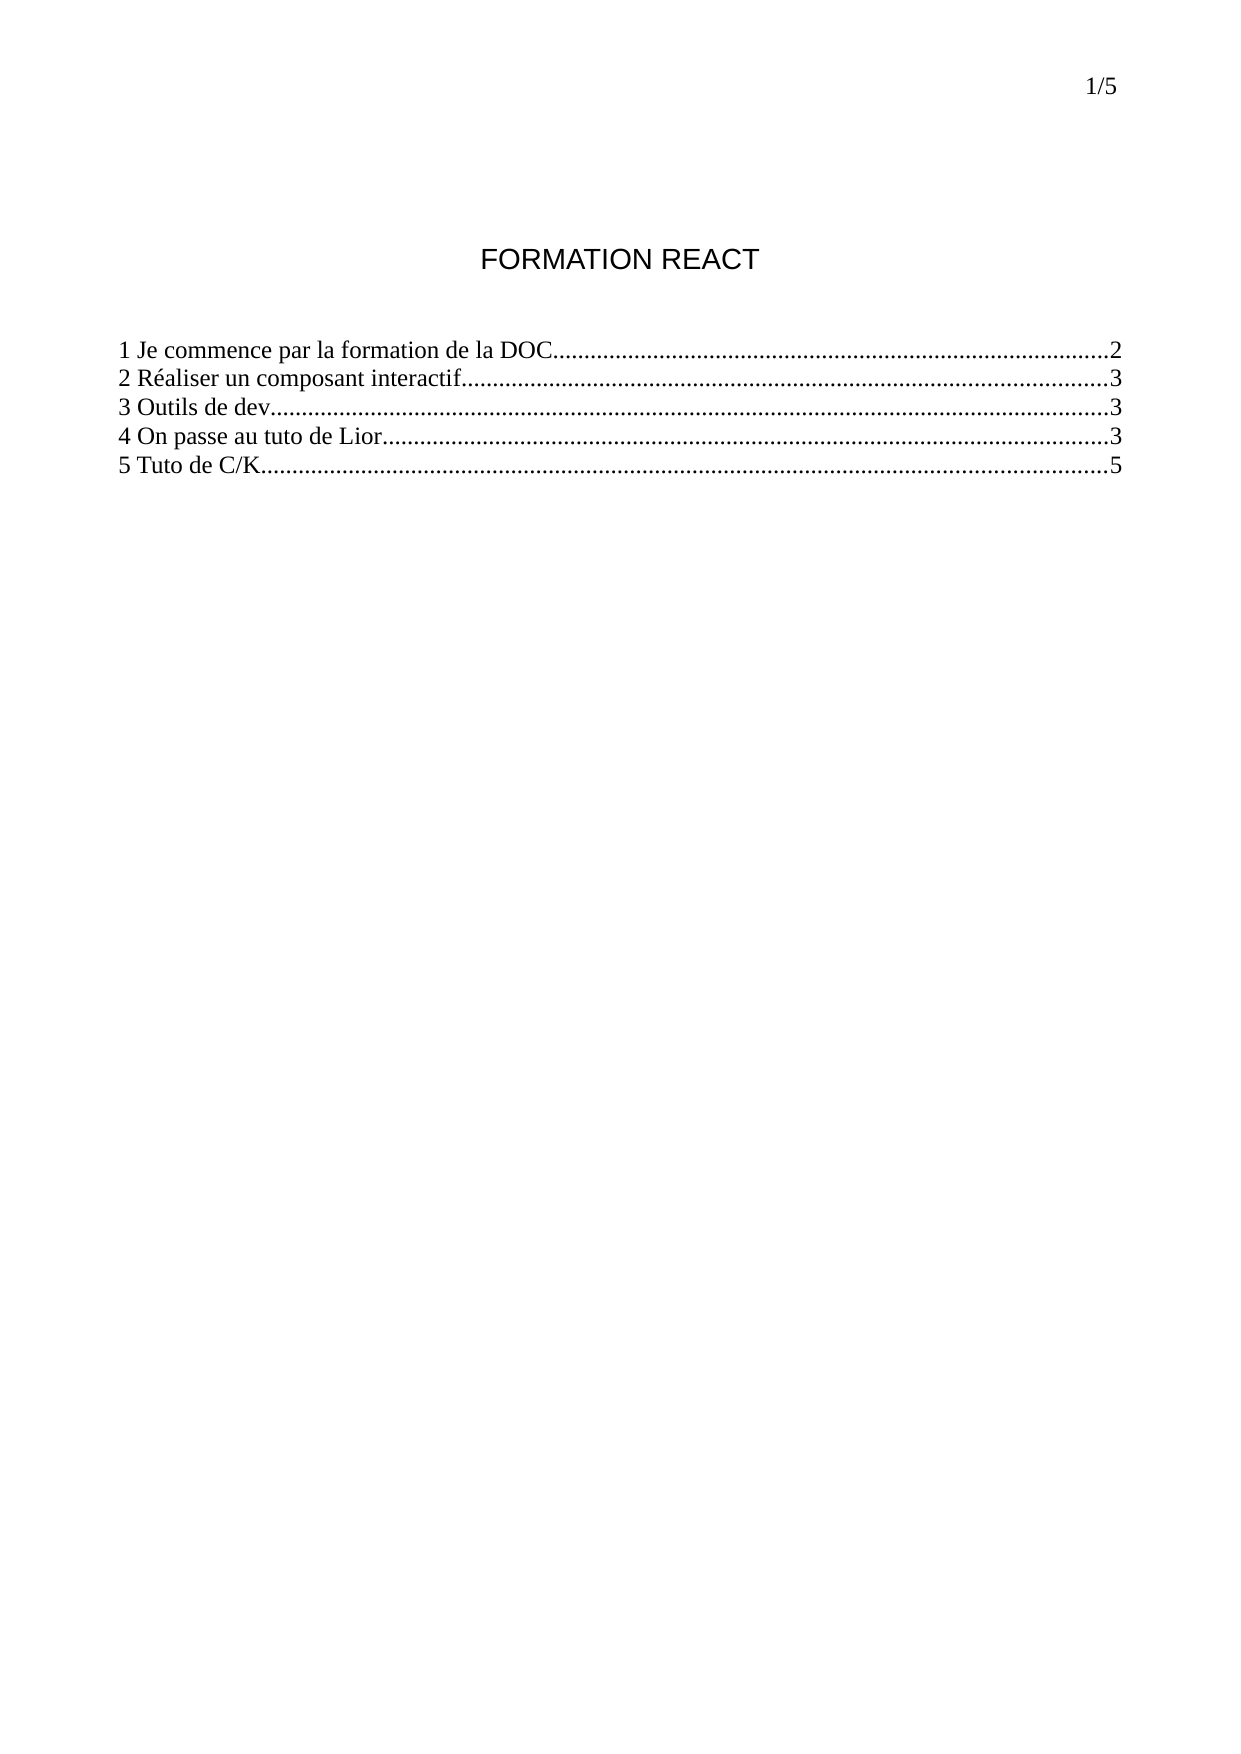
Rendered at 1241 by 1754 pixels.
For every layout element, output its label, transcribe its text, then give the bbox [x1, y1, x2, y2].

text 4 On passe au tuto de Lior 3 [118, 421, 1122, 450]
text 1 Je commence par la formation de la DOC. 2 [118, 335, 1122, 363]
text 5 Tuto de C/K 5 [118, 450, 1122, 478]
text 2 Réaliser un composant interactif 3 [118, 363, 1122, 392]
subtitle FORMATION REACT [118, 242, 1122, 276]
text 3 Outils de dev 3 [118, 392, 1122, 421]
